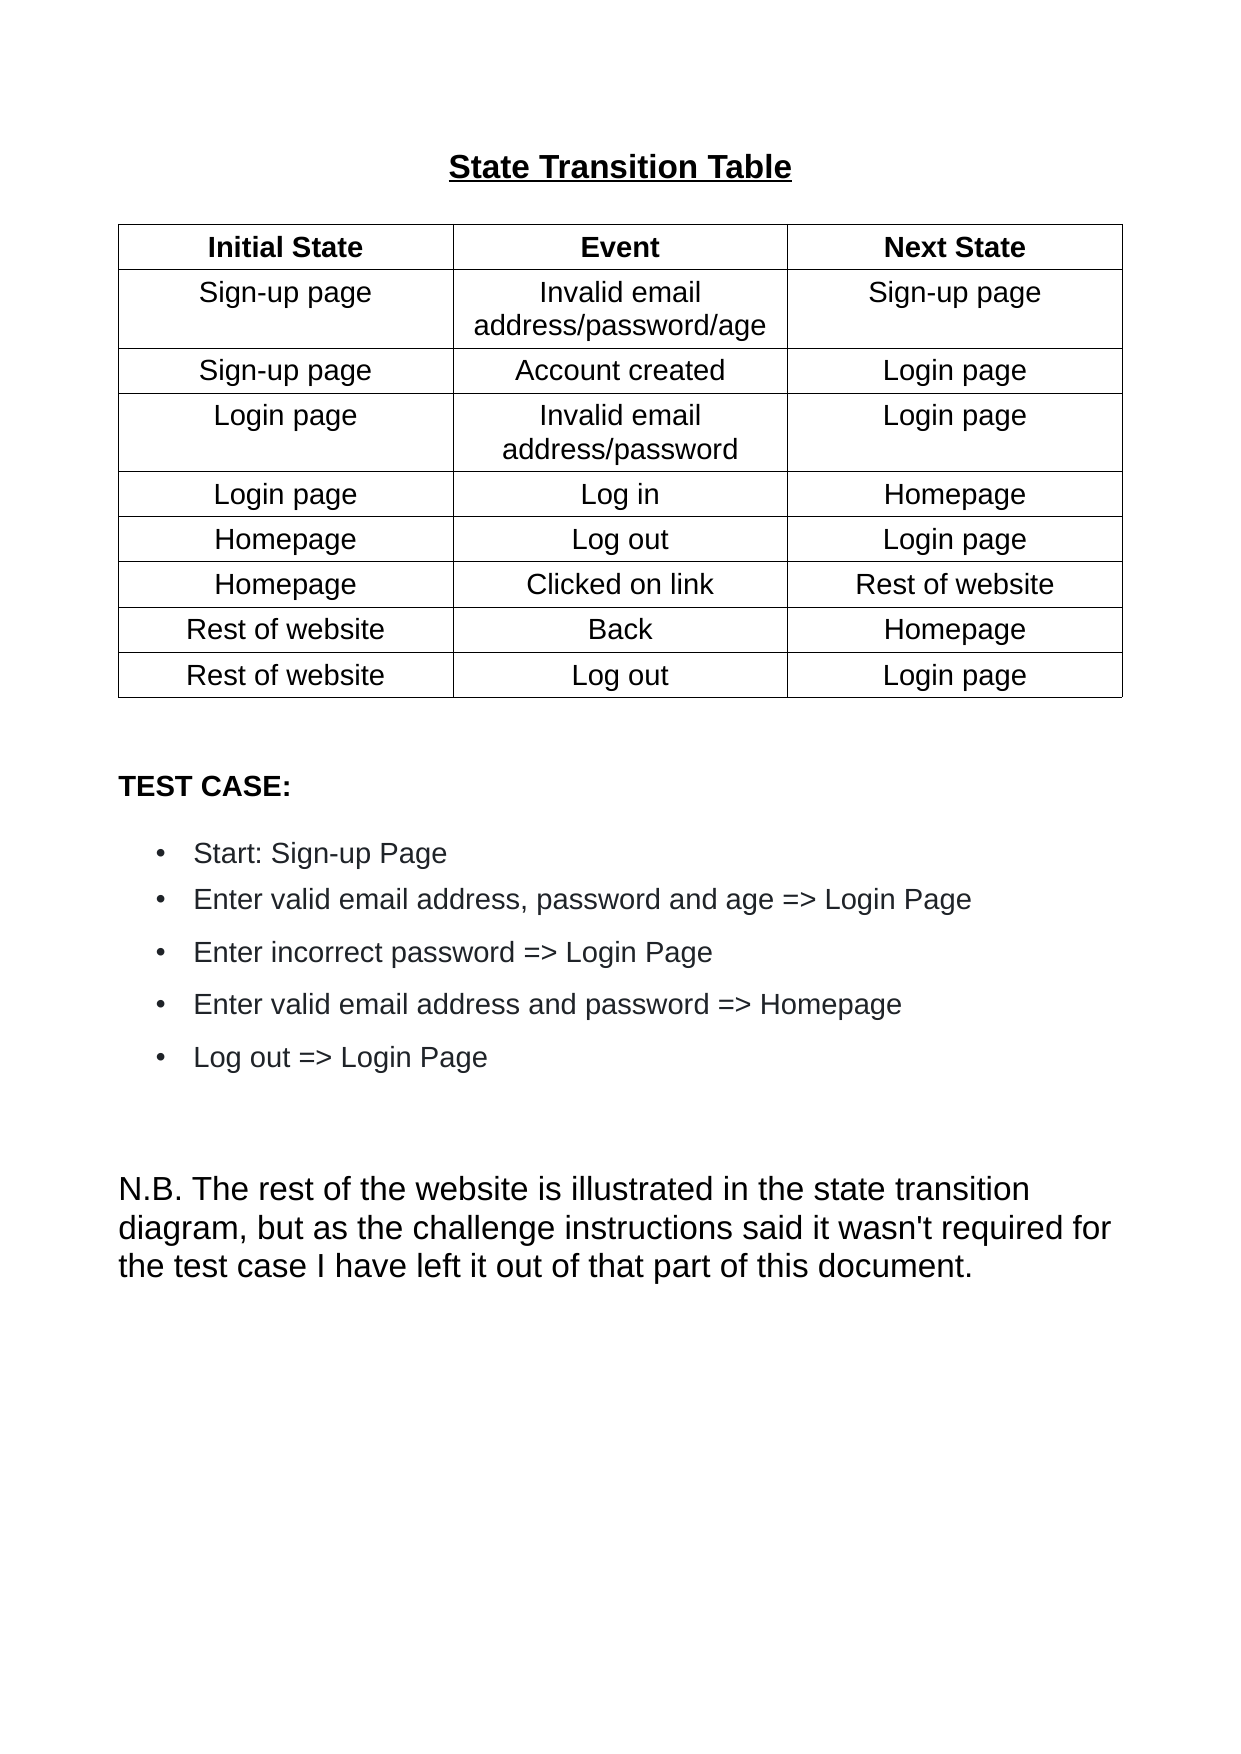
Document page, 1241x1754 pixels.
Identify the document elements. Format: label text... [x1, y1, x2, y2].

table_cell Login page [788, 653, 1122, 697]
table_cell Log out [454, 653, 787, 697]
table_header Next State [788, 225, 1122, 269]
table_cell Log in [454, 472, 787, 516]
table_cell Login page [788, 394, 1122, 471]
table_cell Login page [119, 394, 453, 471]
table_header Event [454, 225, 787, 269]
text N.B. The rest of the website is illustrated in the state transition diagram, but as the challenge instructions said it wasn't required for the test case I have left it out of that part of this document. [118, 1169, 1122, 1285]
table_cell Homepage [119, 562, 453, 607]
table_cell Login page [788, 349, 1122, 393]
table_cell Invalid email address/password [454, 394, 787, 471]
table_cell Homepage [788, 608, 1122, 652]
list Log out => Login Page [156, 1040, 1122, 1074]
table_header Initial State [119, 225, 453, 269]
table_cell Log out [454, 517, 787, 561]
table_cell Sign-up page [119, 270, 453, 347]
table_cell Login page [788, 517, 1122, 561]
list Start: Sign-up Page [156, 836, 1122, 870]
table_cell Back [454, 608, 787, 652]
table_cell Homepage [119, 517, 453, 561]
list Enter valid email address, password and age => Login Page [156, 882, 1122, 916]
table_cell Sign-up page [119, 349, 453, 393]
text State Transition Table [118, 147, 1122, 185]
list Enter incorrect password => Login Page [156, 935, 1122, 968]
text TEST CASE: [118, 769, 1122, 802]
table_cell Account created [454, 349, 787, 393]
table_cell Rest of website [788, 562, 1122, 607]
list Enter valid email address and password => Homepage [156, 987, 1122, 1021]
table_cell Homepage [788, 472, 1122, 516]
table_cell Login page [119, 472, 453, 516]
table_cell Sign-up page [788, 270, 1122, 347]
table_cell Invalid email address/password/age [454, 270, 787, 347]
table_cell Rest of website [119, 608, 453, 652]
table_cell Rest of website [119, 653, 453, 697]
table_cell Clicked on link [454, 562, 787, 607]
